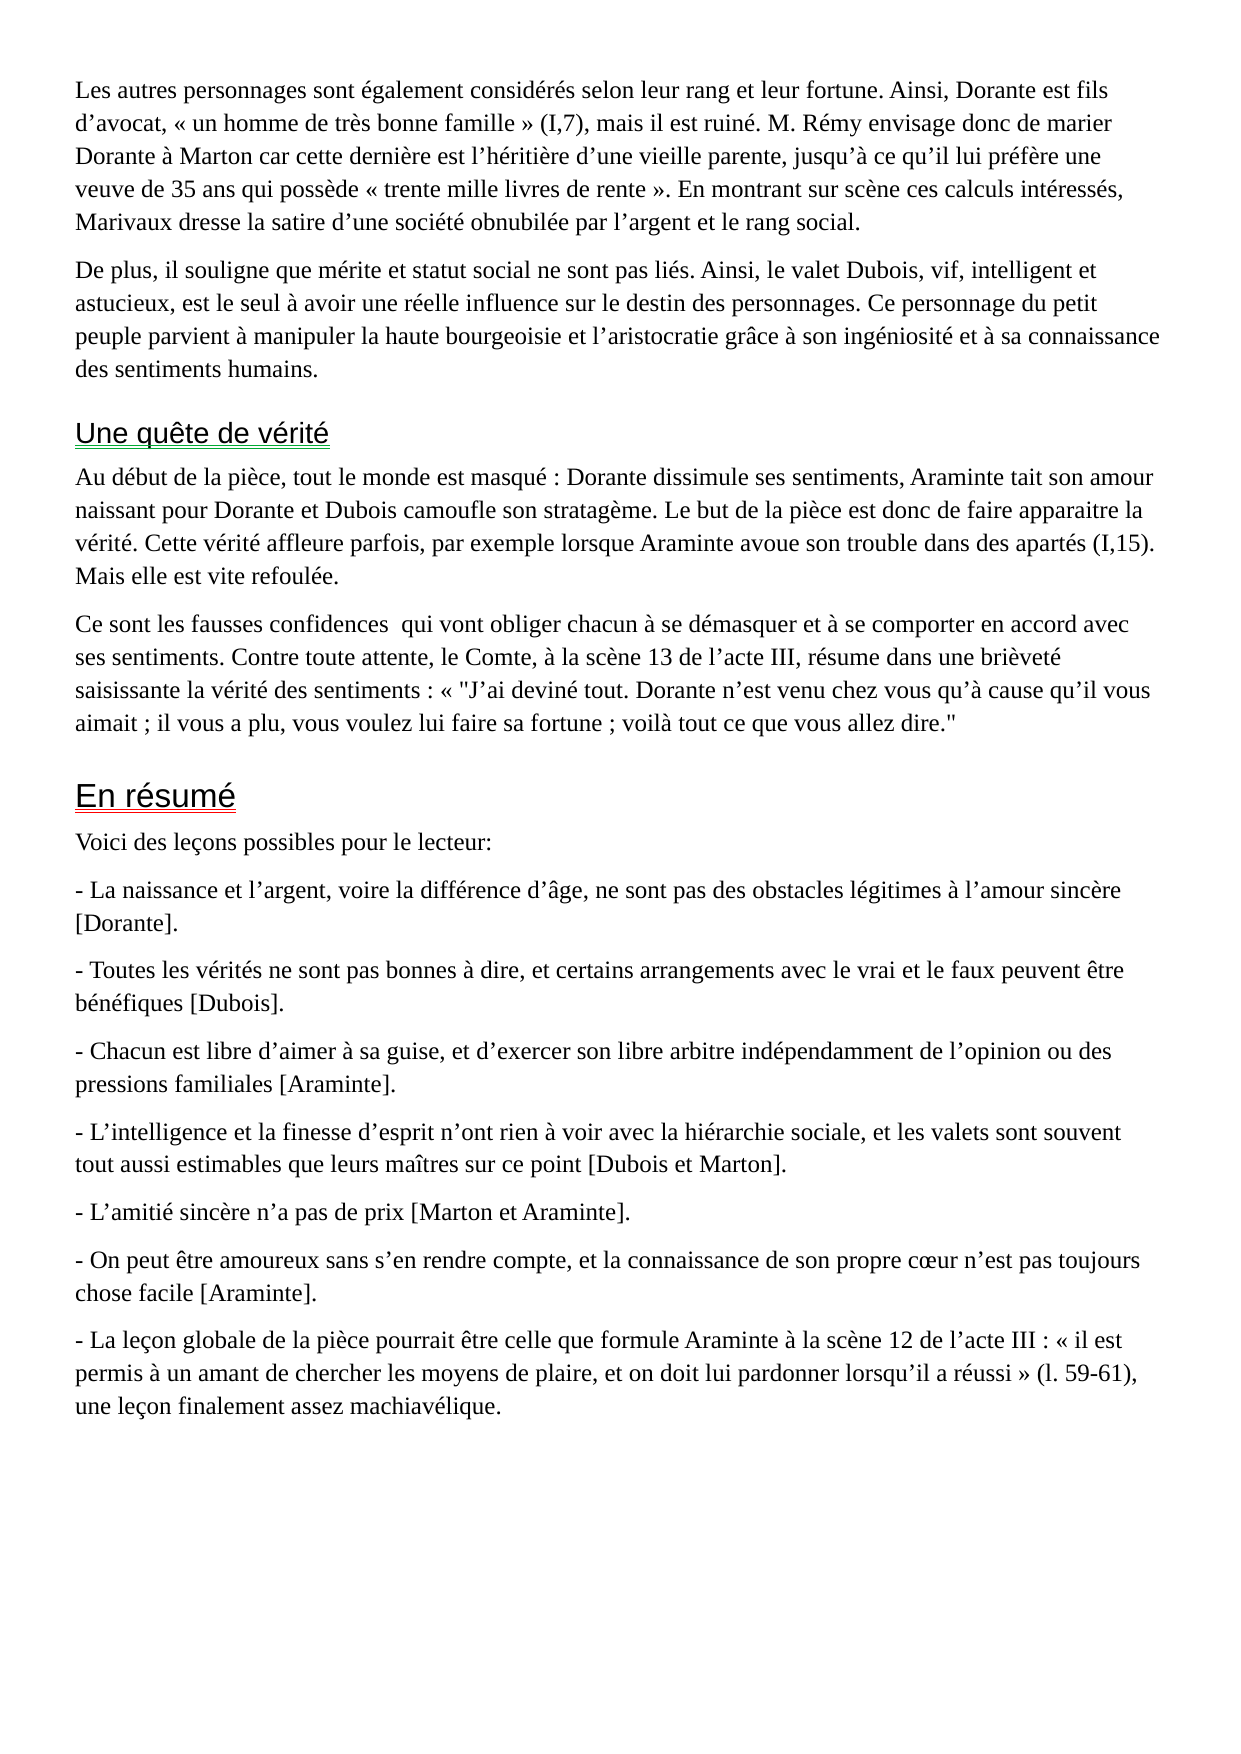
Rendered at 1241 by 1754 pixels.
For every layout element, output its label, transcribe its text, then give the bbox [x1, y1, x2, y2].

text Ce sont les fausses confidences qui vont obliger chacun à se démasquer et à se comporter en accord avec ses sentiments. Contre toute attente, le Comte, à la scène 13 de l’acte III, résume dans une brièveté saisissante la vérité des sentiments : « "J’ai deviné tout. Dorante n’est venu chez vous qu’à cause qu’il vous aimait ; il vous a plu, vous voulez lui faire sa fortune ; voilà tout ce que vous allez dire." [75, 609, 1165, 736]
text Au début de la pièce, tout le monde est masqué : Dorante dissimule ses sentiments, Araminte tait son amour naissant pour Dorante et Dubois camoufle son stratagème. Le but de la pièce est donc de faire apparaitre la vérité. Cette vérité affleure parfois, par exemple lorsque Araminte avoue son trouble dans des apartés (I,15). Mais elle est vite refoulée. [75, 462, 1165, 590]
subtitle En résumé [75, 776, 1165, 814]
text - La leçon globale de la pièce pourrait être celle que formule Araminte à la scène 12 de l’acte III : « il est permis à un amant de chercher les moyens de plaire, et on doit lui pardonner lorsqu’il a réussi » (l. 59-61), une leçon finalement assez machiavélique. [75, 1325, 1165, 1420]
text - L’amitié sincère n’a pas de prix [Marton et Araminte]. [75, 1197, 1165, 1226]
text Voici des leçons possibles pour le lecteur: [75, 827, 1165, 856]
subtitle Une quête de vérité [75, 416, 1165, 449]
text Les autres personnages sont également considérés selon leur rang et leur fortune. Ainsi, Dorante est fils d’avocat, « un homme de très bonne famille » (I,7), mais il est ruiné. M. Rémy envisage donc de marier Dorante à Marton car cette dernière est l’héritière d’une vieille parente, jusqu’à ce qu’il lui préfère une veuve de 35 ans qui possède « trente mille livres de rente ». En montrant sur scène ces calculs intéressés, Marivaux dresse la satire d’une société obnubilée par l’argent et le rang social. [75, 75, 1165, 236]
text - L’intelligence et la finesse d’esprit n’ont rien à voir avec la hiérarchie sociale, et les valets sont souvent tout aussi estimables que leurs maîtres sur ce point [Dubois et Marton]. [75, 1117, 1165, 1178]
text - La naissance et l’argent, voire la différence d’âge, ne sont pas des obstacles légitimes à l’amour sincère [Dorante]. [75, 875, 1165, 936]
text - Chacun est libre d’aimer à sa guise, et d’exercer son libre arbitre indépendamment de l’opinion ou des pressions familiales [Araminte]. [75, 1036, 1165, 1098]
text - Toutes les vérités ne sont pas bonnes à dire, et certains arrangements avec le vrai et le faux peuvent être bénéfiques [Dubois]. [75, 955, 1165, 1017]
text De plus, il souligne que mérite et statut social ne sont pas liés. Ainsi, le valet Dubois, vif, intelligent et astucieux, est le seul à avoir une réelle influence sur le destin des personnages. Ce personnage du petit peuple parvient à manipuler la haute bourgeoisie et l’aristocratie grâce à son ingéniosité et à sa connaissance des sentiments humains. [75, 255, 1165, 382]
text - On peut être amoureux sans s’en rendre compte, et la connaissance de son propre cœur n’est pas toujours chose facile [Araminte]. [75, 1245, 1165, 1307]
